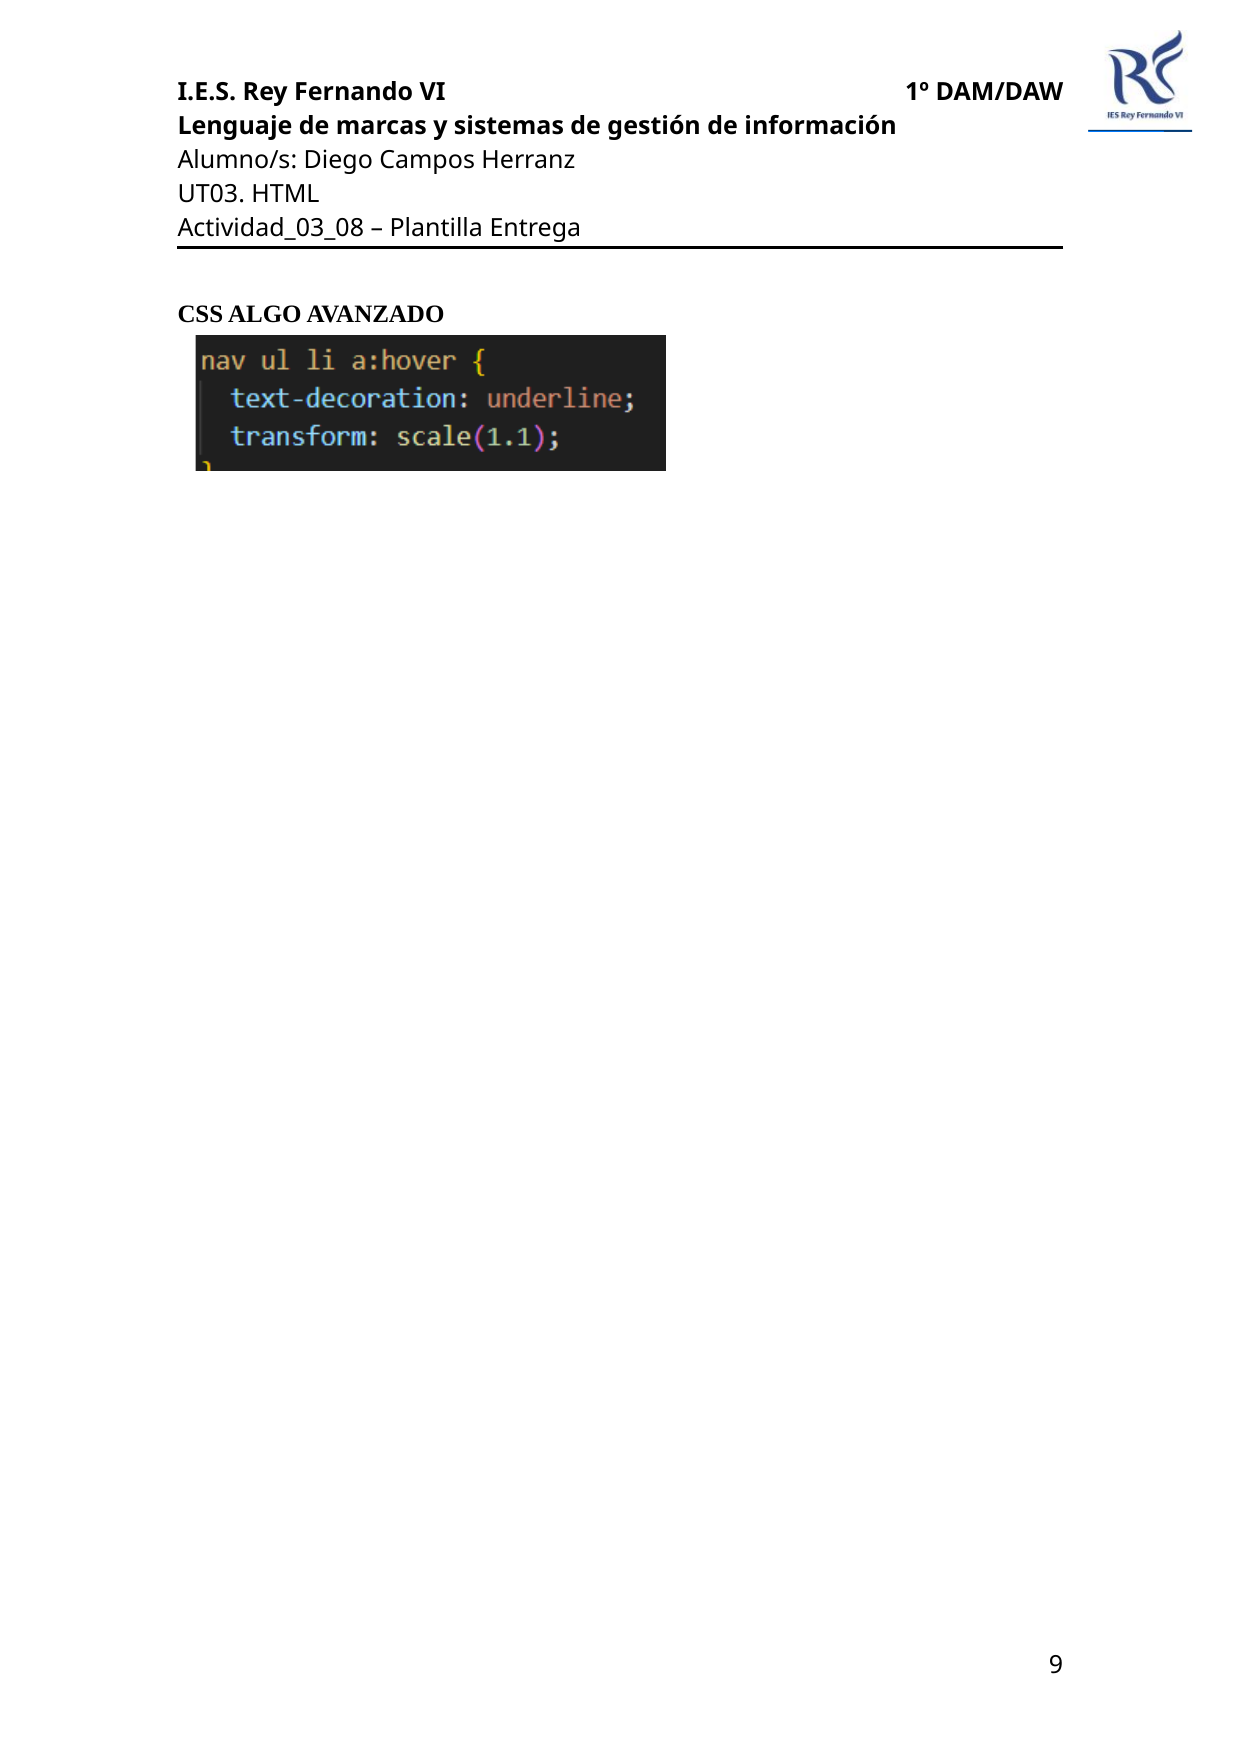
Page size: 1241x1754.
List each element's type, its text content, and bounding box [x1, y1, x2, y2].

picture [1084, 30, 1193, 132]
text CSS ALGO AVANZADO [177, 299, 1063, 328]
picture [195, 335, 666, 471]
